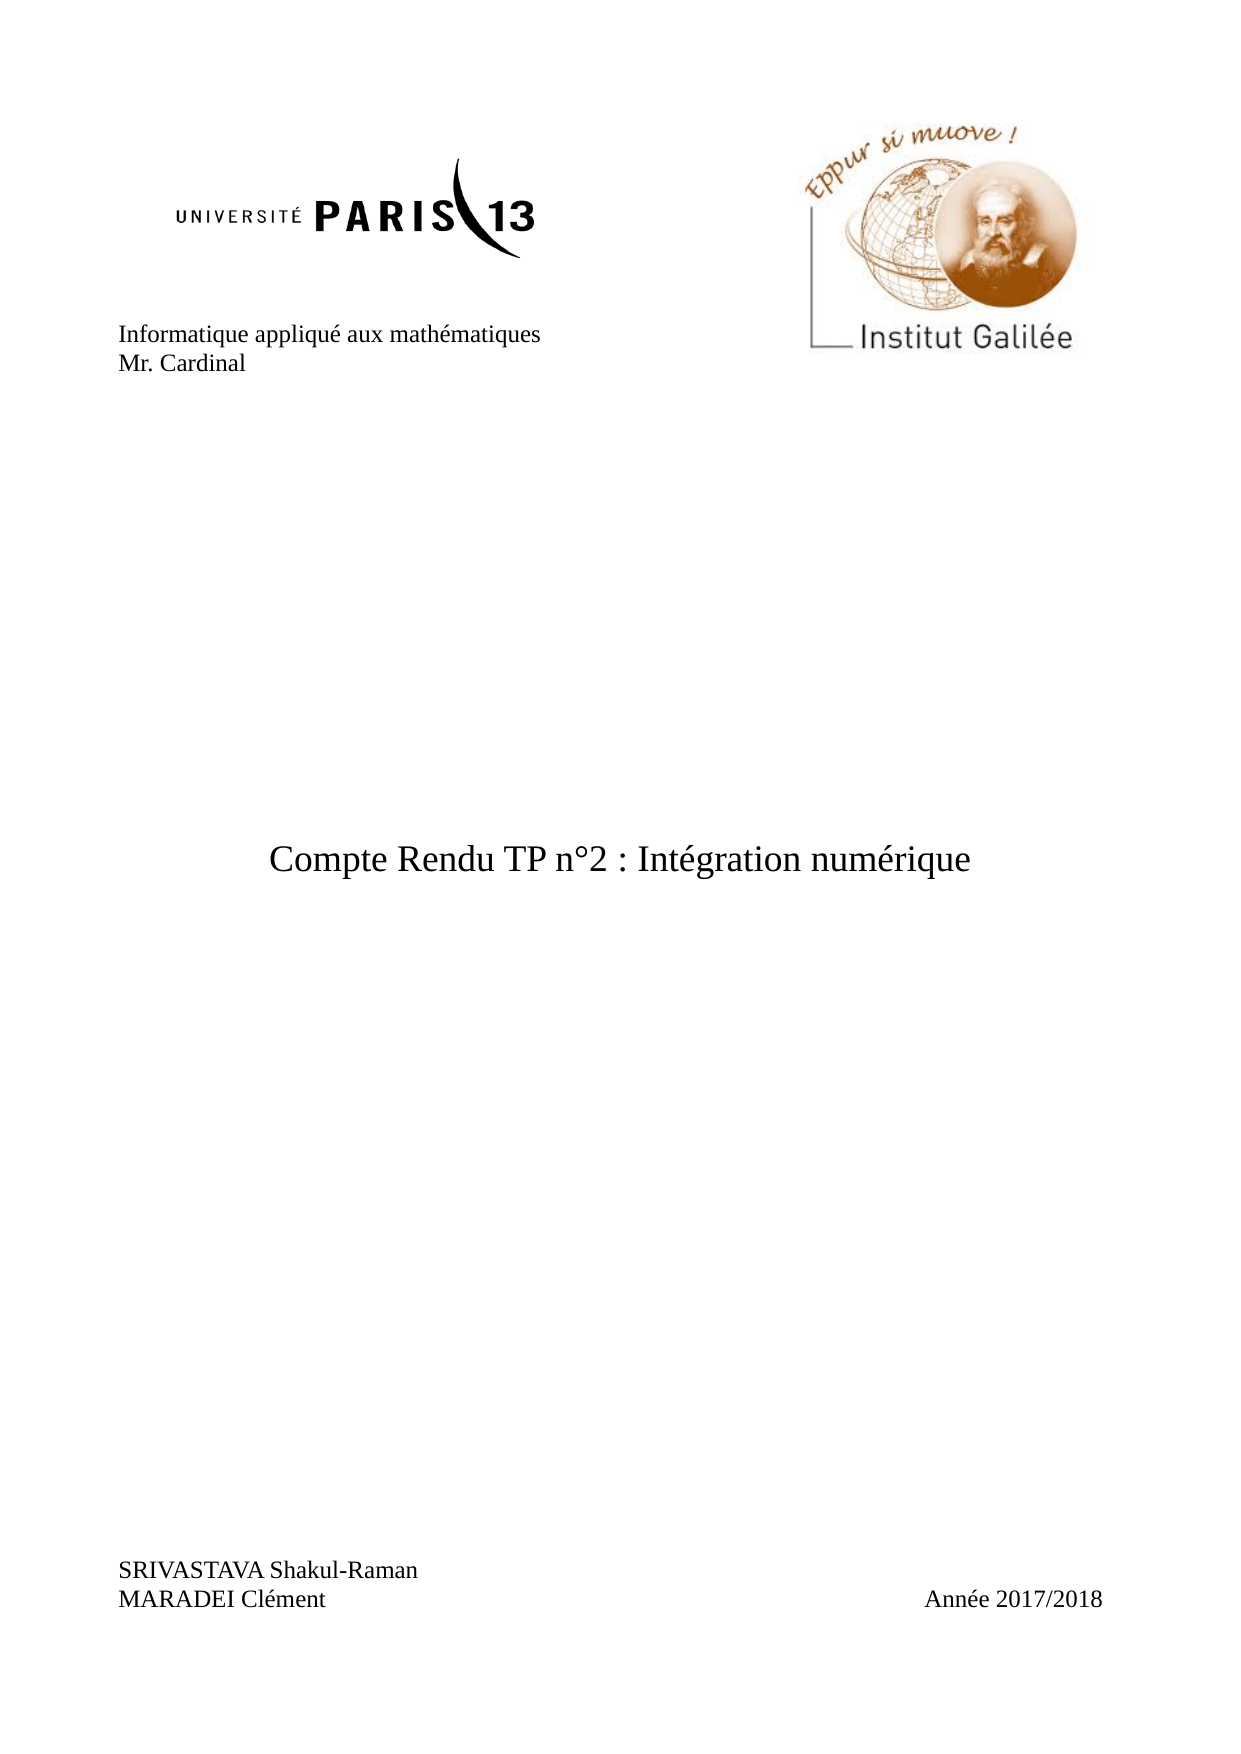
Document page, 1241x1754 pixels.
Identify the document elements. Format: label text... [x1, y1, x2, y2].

text SRIVASTAVA Shakul-Raman [118, 1556, 1122, 1584]
picture [131, 108, 585, 308]
picture [778, 104, 1107, 364]
text Informatique appliqué aux mathématiques [118, 319, 778, 348]
text MARADEI Clément Année 2017/2018 [118, 1584, 1122, 1613]
text Compte Rendu TP n°2 : Intégration numérique [118, 837, 1122, 880]
text Mr. Cardinal [118, 348, 1122, 377]
